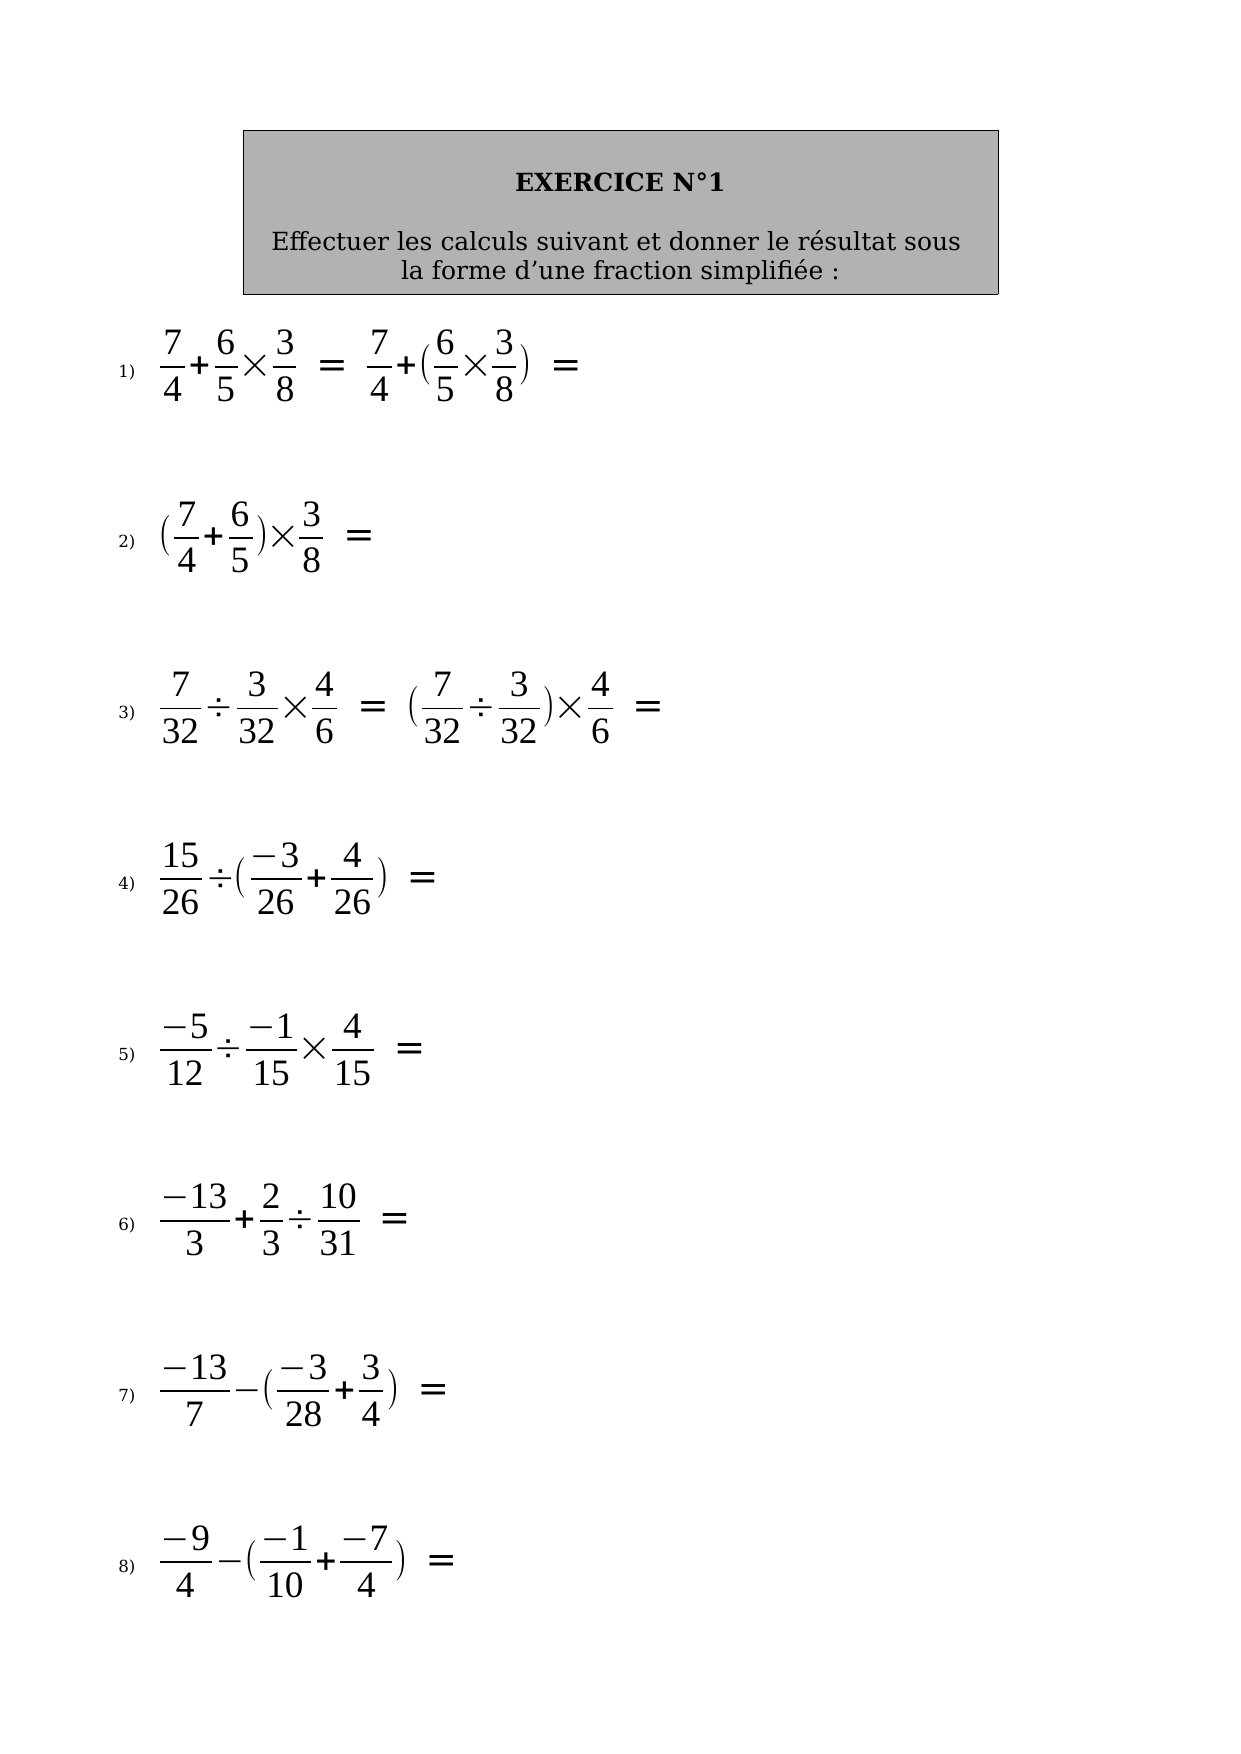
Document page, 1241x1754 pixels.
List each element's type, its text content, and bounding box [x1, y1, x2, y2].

text la forme d’une fraction simplifiée : [252, 256, 989, 285]
text 7) = [118, 1347, 1122, 1435]
text 4) = [118, 834, 1122, 923]
text 5) = [118, 1005, 1122, 1093]
text 2) = [118, 493, 1122, 581]
text 3) == [118, 664, 1122, 752]
text 1) == [118, 322, 1122, 411]
text Effectuer les calculs suivant et donner le résultat sous [252, 227, 989, 256]
text EXERCICE N°1 [252, 168, 989, 198]
text 8) = [118, 1517, 1122, 1606]
text 6) = [118, 1176, 1122, 1264]
